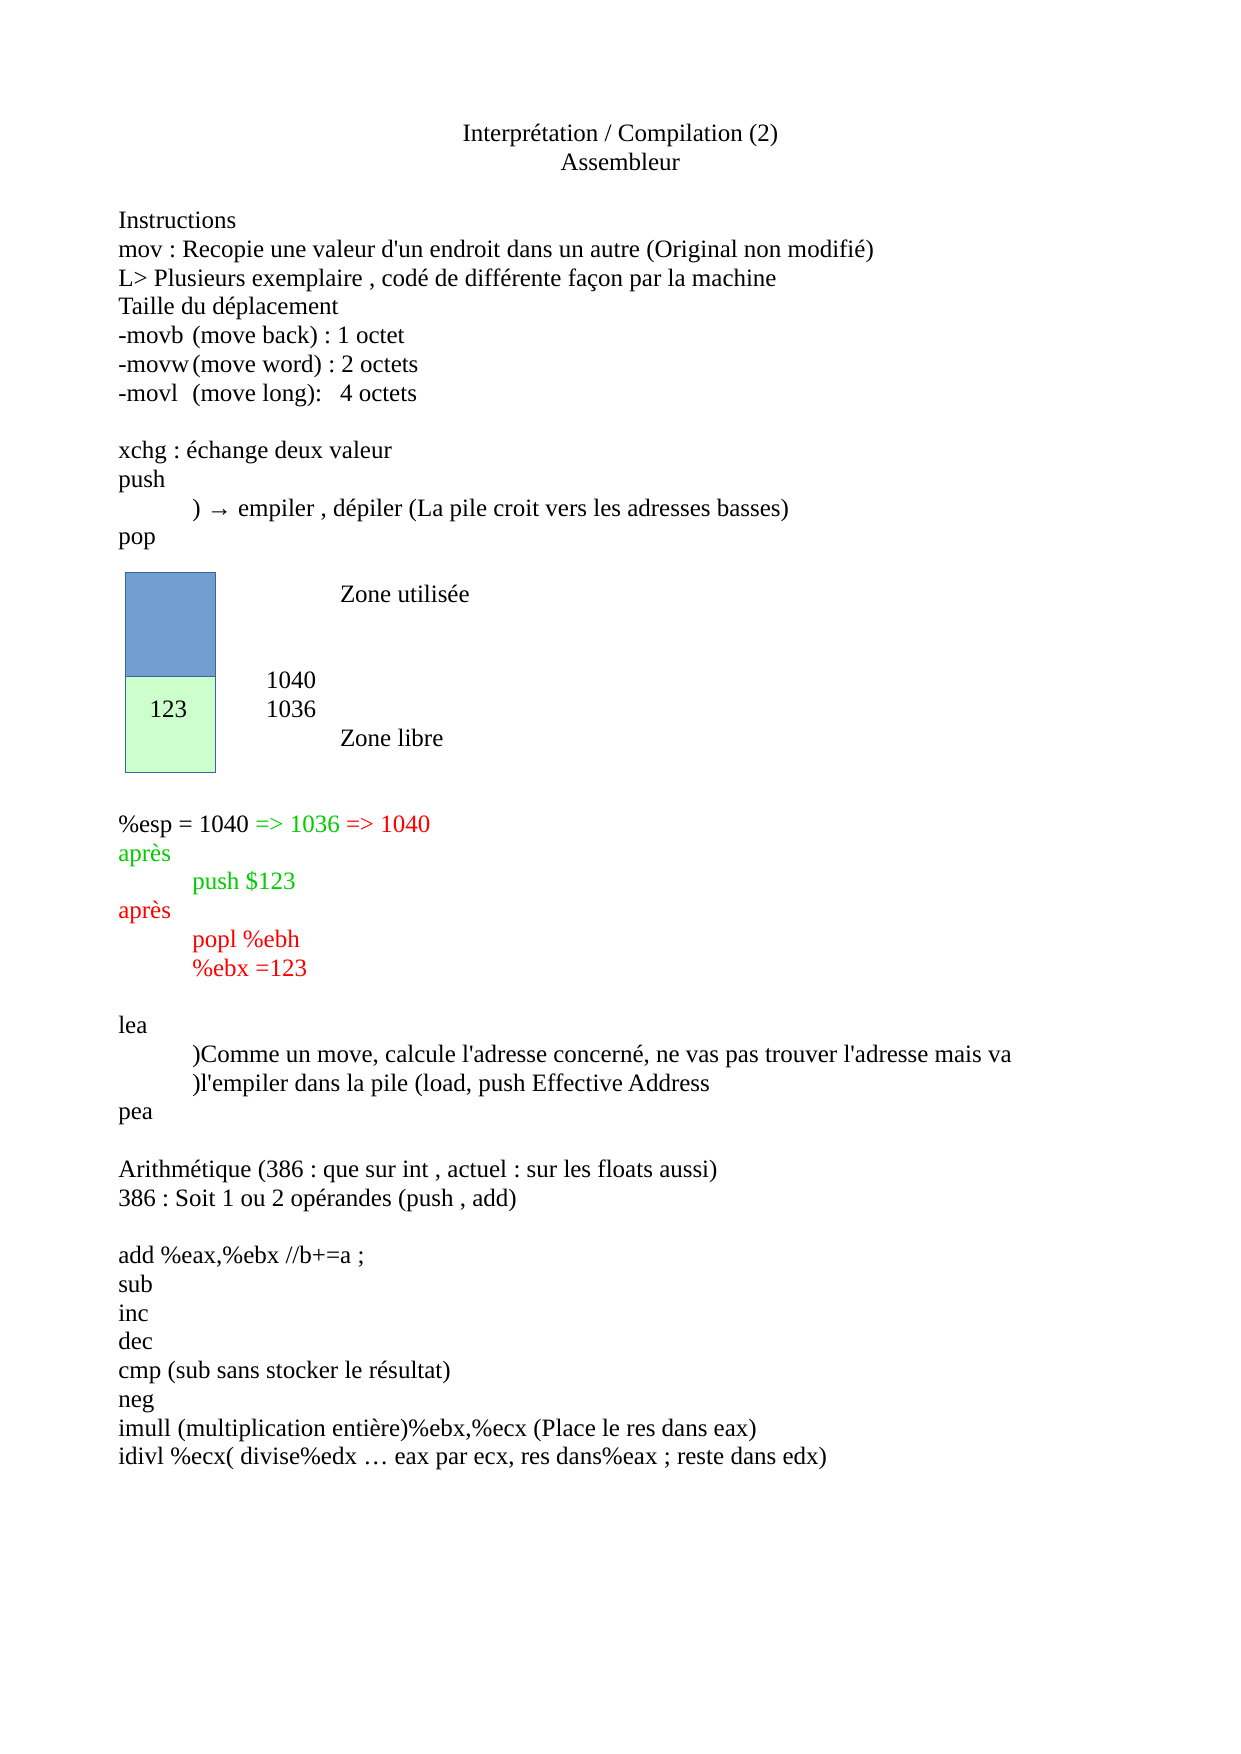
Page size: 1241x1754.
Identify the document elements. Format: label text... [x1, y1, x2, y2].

text -movw (move word) : 2 octets [118, 349, 1122, 378]
text idivl %ecx( divise%edx … eax par ecx, res dans%eax ; reste dans edx) [118, 1441, 1122, 1470]
text lea [118, 1010, 1122, 1039]
text mov : Recopie une valeur d'un endroit dans un autre (Original non modifié) [118, 234, 1122, 263]
text après [118, 838, 1122, 866]
text %esp = 1040 => 1036 => 1040 [118, 809, 1122, 838]
text 386 : Soit 1 ou 2 opérandes (push , add) [118, 1183, 1122, 1211]
text Instructions [118, 205, 1122, 234]
text push [118, 464, 1122, 493]
text neg [118, 1384, 1122, 1413]
text push $123 [118, 866, 1122, 895]
text -movl (move long): 4 octets [118, 378, 1122, 406]
text ) → empiler , dépiler (La pile croit vers les adresses basses) [118, 493, 1122, 521]
text xchg : échange deux valeur [118, 435, 1122, 464]
text 123 1036 [216, 694, 1122, 723]
text inc dec [118, 1298, 1122, 1355]
text après [118, 895, 1122, 924]
text Arithmétique (386 : que sur int , actuel : sur les floats aussi) [118, 1154, 1122, 1183]
text popl %ebh [118, 924, 1122, 953]
text sub [118, 1269, 1122, 1298]
text add %eax,%ebx //b+=a ; [118, 1240, 1122, 1269]
text pea [118, 1096, 1122, 1125]
text L> Plusieurs exemplaire , codé de différente façon par la machine [118, 263, 1122, 291]
text %ebx =123 [118, 953, 1122, 981]
text pop [118, 521, 1122, 550]
text -movb (move back) : 1 octet [118, 320, 1122, 349]
text Zone utilisée [216, 579, 1122, 608]
text Zone libre [216, 723, 1122, 751]
text )Comme un move, calcule l'adresse concerné, ne vas pas trouver l'adresse mais va )l'empiler dans la pile (load, push Effective Address [118, 1039, 1122, 1096]
text cmp (sub sans stocker le résultat) [118, 1355, 1122, 1384]
text 123 1036 [118, 694, 125, 723]
text imull (multiplication entière)%ebx,%ecx (Place le res dans eax) [118, 1413, 1122, 1441]
text [118, 665, 125, 694]
text Taille du déplacement [118, 291, 1122, 320]
text 1040 [216, 665, 1122, 694]
